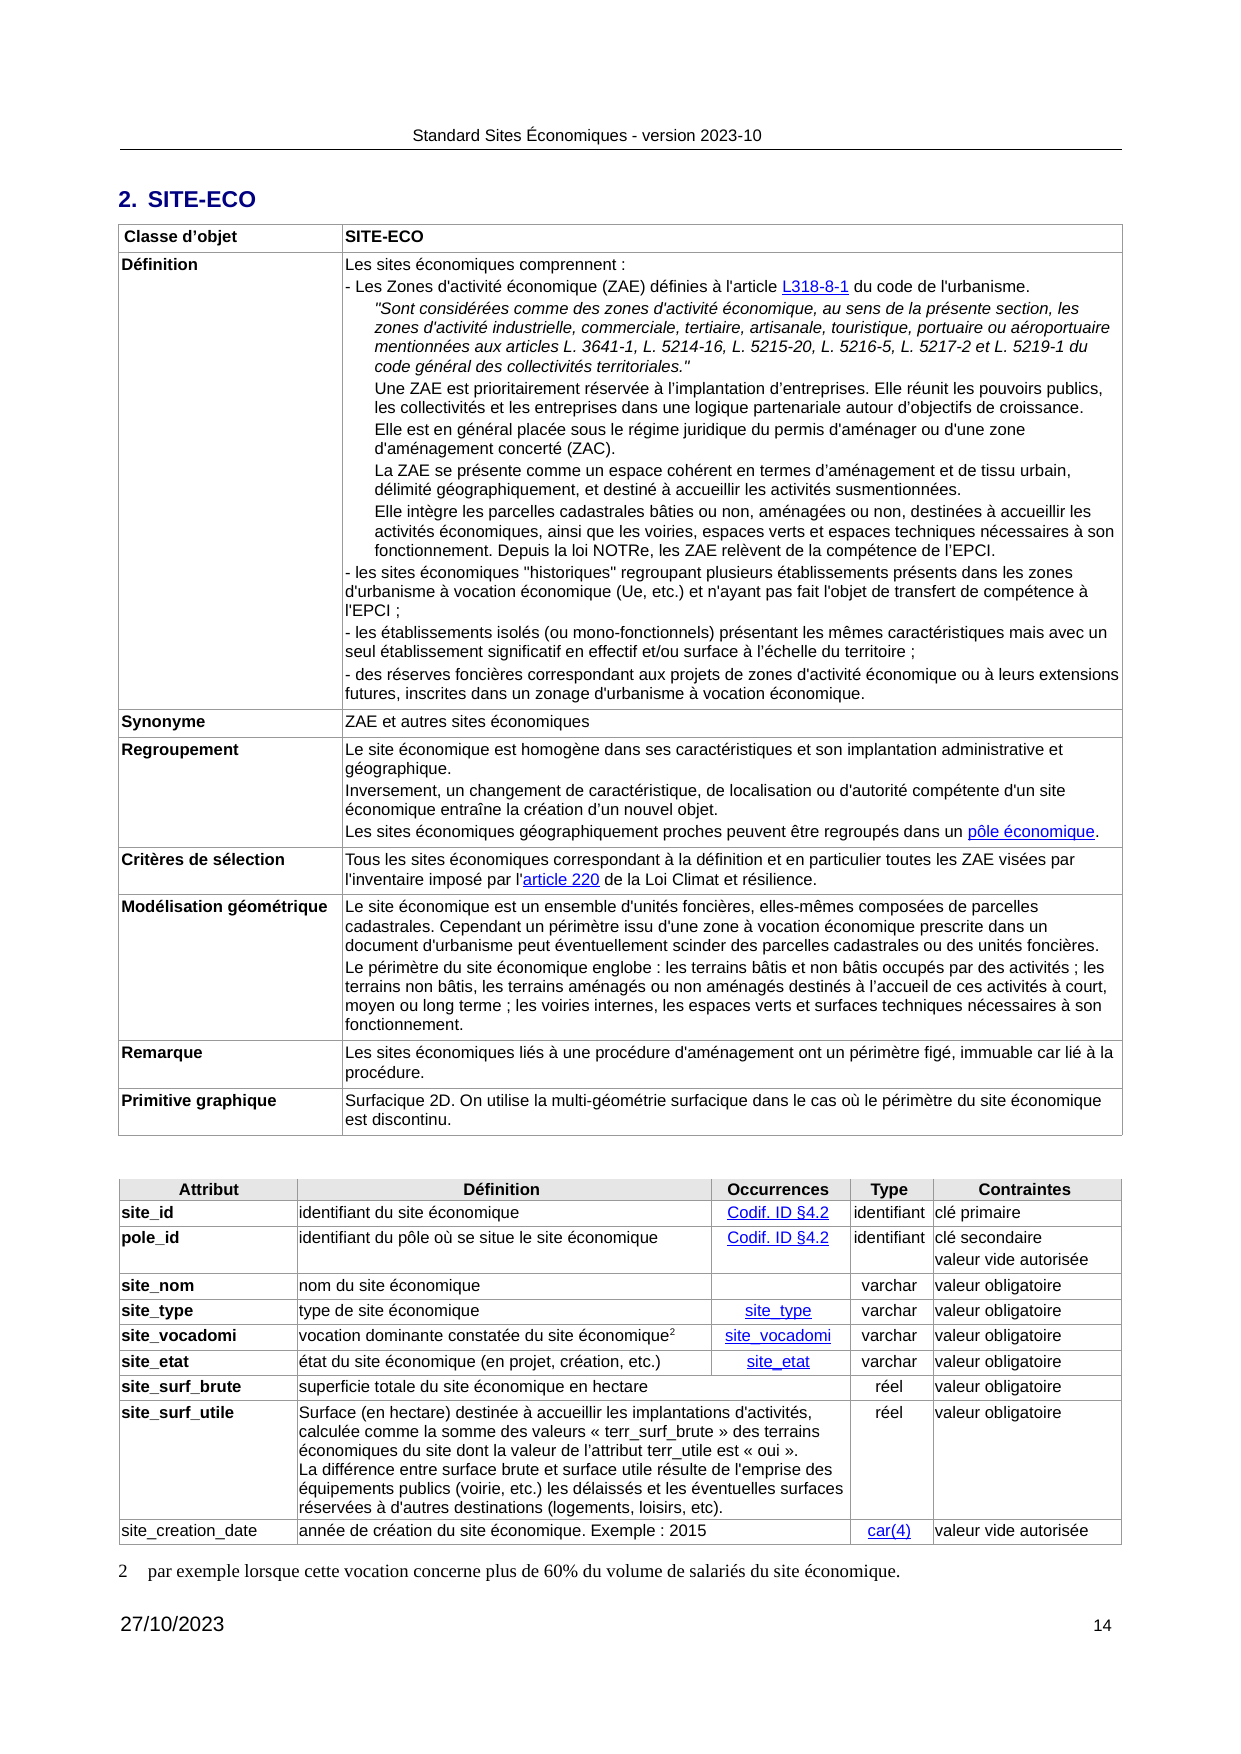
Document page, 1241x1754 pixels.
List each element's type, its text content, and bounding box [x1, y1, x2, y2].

table_cell varchar [851, 1325, 933, 1349]
table_cell varchar [851, 1274, 933, 1299]
table_cell identifiant du pôle où se situe le site économique [298, 1227, 711, 1273]
table_cell Regroupement [119, 738, 342, 847]
table_cell site_vocadomi [712, 1325, 850, 1349]
table_cell vocation dominante constatée du site économique [298, 1325, 711, 1349]
table_header Occurrences [712, 1179, 850, 1200]
table_cell valeur obligatoire [934, 1401, 1121, 1519]
table_cell site_id [120, 1201, 297, 1226]
table_cell valeur obligatoire [934, 1325, 1121, 1349]
table_cell ‍Remarque [119, 1041, 342, 1087]
table_cell réel [851, 1376, 933, 1400]
table_cell varchar [851, 1351, 933, 1375]
table_header Type [851, 1179, 933, 1200]
table_cell site_type [712, 1300, 850, 1324]
table_cell site_nom [120, 1274, 297, 1299]
table_cell Codif. ID §4.2 [712, 1227, 850, 1273]
table_cell Les sites économiques liés à une procédure d'aménagement ont un périmètre figé, immuable car lié à la procédure. [343, 1041, 1122, 1087]
table_cell Le site économique est homogène dans ses caractéristiques et son implantation administrative et géographique. Inversement, un changement de caractéristique, de localisation ou d'autorité compétente d'un site économique entraîne la création d’un nouvel objet. Les sites économiques géographiquement proches peuvent être regroupés dans un pôle économique. [343, 738, 1122, 847]
table_cell identifiant du site économique [298, 1201, 711, 1226]
table_cell varchar [851, 1300, 933, 1324]
table_header Contraintes [934, 1179, 1121, 1200]
table_cell Synonyme [119, 710, 342, 737]
table_cell valeur obligatoire [934, 1376, 1121, 1400]
table_cell Tous les sites économiques correspondant à la définition et en particulier toutes les ZAE visées par l'inventaire imposé par l'article 220 de la Loi Climat et résilience. [343, 848, 1122, 894]
table_header Attribut [120, 1179, 297, 1200]
table_cell réel [851, 1401, 933, 1519]
table_cell pole_id [120, 1227, 297, 1273]
table_cell Définition [119, 253, 342, 708]
table_cell site_surf_brute [120, 1376, 297, 1400]
table_cell valeur obligatoire [934, 1300, 1121, 1324]
table_cell type de site économique [298, 1300, 711, 1324]
table_cell site_creation_date [120, 1520, 297, 1544]
table_cell site_etat [120, 1351, 297, 1375]
table_cell Les sites économiques comprennent : - Les Zones d'activité économique (ZAE) définies à l'article L318-8-1 du code de l'urbanisme. "Sont considérées comme des zones d'activité économique, au sens de la présente section, les zones d'activité industrielle, commerciale, tertiaire, artisanale, touristique, portuaire ou aéroportuaire mentionnées aux articles L. 3641-1, L. 5214-16, L. 5215-20, L. 5216-5, L. 5217-2 et L. 5219-1 du code général des collectivités territoriales." Une ZAE est prioritairement réservée à l’implantation d’entreprises. Elle réunit les pouvoirs publics, les collectivités et les entreprises dans une logique partenariale autour d’objectifs de croissance. Elle est en général placée sous le régime juridique du permis d'aménager ou d'une zone d'aménagement concerté (ZAC). La ZAE se présente comme un espace cohérent en termes d’aménagement et de tissu urbain, délimité géographiquement, et destiné à accueillir les activités susmentionnées. Elle intègre les parcelles cadastrales bâties ou non, aménagées ou non, destinées à accueillir les activités économiques, ainsi que les voiries, espaces verts et espaces techniques nécessaires à son fonctionnement. Depuis la loi NOTRe, les ZAE relèvent de la compétence de l’EPCI. - les sites économiques "historiques" regroupant plusieurs établissements présents dans les zones d'urbanisme à vocation économique (Ue, etc.) et n'ayant pas fait l'objet de transfert de compétence à l'EPCI ; - les établissements isolés (ou mono-fonctionnels) présentant les mêmes caractéristiques mais avec un seul établissement significatif en effectif et/ou surface à l’échelle du territoire ; - des réserves foncières correspondant aux projets de zones d'activité économique ou à leurs extensions futures, inscrites dans un zonage d'urbanisme à vocation économique. [343, 253, 1122, 708]
table_cell valeur vide autorisée [934, 1520, 1121, 1544]
table_cell clé secondaire valeur vide autorisée [934, 1227, 1121, 1273]
table_cell clé primaire [934, 1201, 1121, 1226]
table_header Définition [298, 1179, 711, 1200]
table_cell Critères de sélection [119, 848, 342, 894]
table_cell identifiant [851, 1227, 933, 1273]
table_cell Le site économique est un ensemble d'unités foncières, elles-mêmes composées de parcelles cadastrales. Cependant un périmètre issu d'une zone à vocation économique prescrite dans un document d'urbanisme peut éventuellement scinder des parcelles cadastrales ou des unités foncières. Le périmètre du site économique englobe : les terrains bâtis et non bâtis occupés par des activités ; les terrains non bâtis, les terrains aménagés ou non aménagés destinés à l’accueil de ces activités à court, moyen ou long terme ; les voiries internes, les espaces verts et surfaces techniques nécessaires à son fonctionnement. [343, 895, 1122, 1040]
table_cell état du site économique (en projet, création, etc.) [298, 1351, 711, 1375]
table_cell Primitive graphique [119, 1089, 342, 1134]
subtitle SITE-ECO [118, 186, 1122, 212]
table_cell Surface (en hectare) destinée à accueillir les implantations d'activités, calculée comme la somme des valeurs « terr_surf_brute » des terrains économiques du site dont la valeur de l’attribut ‍terr_utile est « oui ». La différence entre surface brute et surface utile résulte de l'emprise des équipements publics (voirie, etc.) les délaissés et les éventuelles surfaces réservées à d'autres destinations (logements, loisirs, etc). [298, 1401, 850, 1519]
table_cell Surfacique 2D. On utilise la multi-géométrie surfacique dans le cas où le périmètre du site économique est discontinu. [343, 1089, 1122, 1134]
table_cell valeur obligatoire [934, 1274, 1121, 1299]
table_cell site_surf_utile [120, 1401, 297, 1519]
table_cell site_type [120, 1300, 297, 1324]
table_header SITE-ECO [343, 225, 1122, 252]
table_cell nom du site économique [298, 1274, 711, 1299]
table_cell année de création du site économique. Exemple : 2015 [298, 1520, 850, 1544]
table_cell car(4) [851, 1520, 933, 1544]
table_cell Codif. ID §4.2 [712, 1201, 850, 1226]
table_cell [712, 1274, 850, 1299]
table_cell site_vocadomi [120, 1325, 297, 1349]
table_cell valeur obligatoire [934, 1351, 1121, 1375]
table_cell ZAE et autres sites économiques [343, 710, 1122, 737]
table_cell site_etat [712, 1351, 850, 1375]
table_cell Modélisation géométrique [119, 895, 342, 1040]
table_header Classe d’objet [119, 225, 342, 252]
table_cell superficie totale du site économique en hectare [298, 1376, 850, 1400]
table_cell identifiant [851, 1201, 933, 1226]
